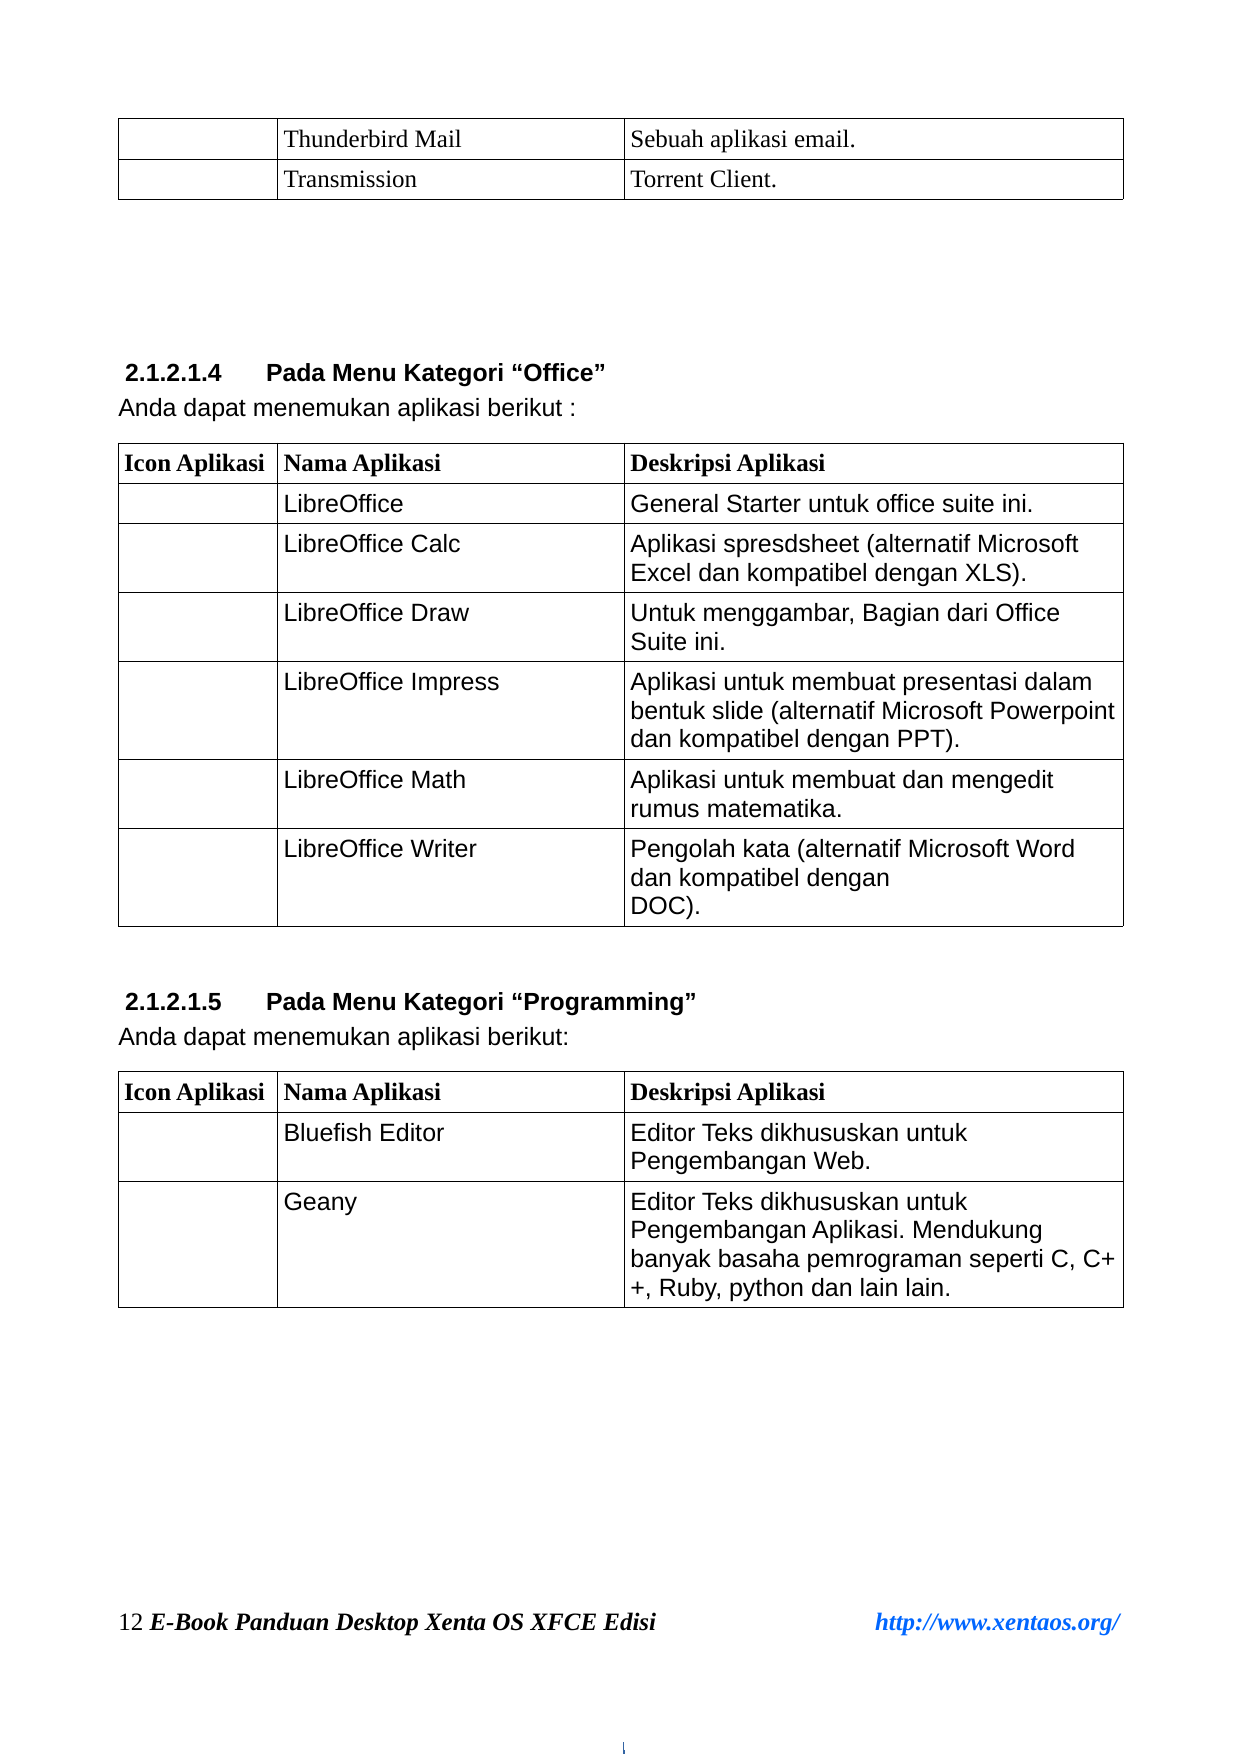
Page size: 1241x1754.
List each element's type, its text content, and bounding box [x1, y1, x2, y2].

table_header Nama Aplikasi [278, 444, 624, 483]
table_cell [119, 524, 277, 592]
table_cell Aplikasi untuk membuat presentasi dalam bentuk slide (alternatif Microsoft Powerpoint dan kompatibel dengan PPT). [625, 662, 1123, 759]
table_cell Aplikasi spresdsheet (alternatif Microsoft Excel dan kompatibel dengan XLS). [625, 524, 1123, 592]
table_cell [119, 119, 277, 158]
table_cell Editor Teks dikhususkan untuk Pengembangan Aplikasi. Mendukung banyak basaha pemrograman seperti C, C++, Ruby, python dan lain lain. [625, 1182, 1123, 1307]
table_cell LibreOffice Impress [278, 662, 624, 759]
table_cell LibreOffice Draw [278, 593, 624, 661]
table_cell [119, 160, 277, 199]
table_cell LibreOffice Calc [278, 524, 624, 592]
table_cell [119, 1182, 277, 1307]
table_cell LibreOffice Writer [278, 829, 624, 926]
table_header Icon Aplikasi [119, 444, 277, 483]
table_cell Torrent Client. [625, 160, 1123, 199]
subtitle Pada Menu Kategori “Programming” [118, 987, 1122, 1016]
table_header Icon Aplikasi [119, 1072, 277, 1112]
table_cell LibreOffice [278, 484, 624, 523]
table_cell Transmission [278, 160, 624, 199]
table_cell Thunderbird Mail [278, 119, 624, 158]
table_cell Geany [278, 1182, 624, 1307]
table_cell LibreOffice Math [278, 760, 624, 828]
table_cell [119, 593, 277, 661]
table_cell [119, 760, 277, 828]
table_cell General Starter untuk office suite ini. [625, 484, 1123, 523]
subtitle Pada Menu Kategori “Office” [118, 358, 1122, 387]
table_header Deskripsi Aplikasi [625, 444, 1123, 483]
table_cell Pengolah kata (alternatif Microsoft Word dan kompatibel dengan DOC). [625, 829, 1123, 926]
table_cell [119, 662, 277, 759]
table_cell Untuk menggambar, Bagian dari Office Suite ini. [625, 593, 1123, 661]
table_cell Editor Teks dikhususkan untuk Pengembangan Web. [625, 1113, 1123, 1181]
table_cell Sebuah aplikasi email. [625, 119, 1123, 158]
table_cell [119, 1113, 277, 1181]
table_cell [119, 484, 277, 523]
table_header Deskripsi Aplikasi [625, 1072, 1123, 1112]
text Anda dapat menemukan aplikasi berikut : [118, 393, 1122, 422]
table_header Nama Aplikasi [278, 1072, 624, 1112]
table_cell Bluefish Editor [278, 1113, 624, 1181]
table_cell Aplikasi untuk membuat dan mengedit rumus matematika. [625, 760, 1123, 828]
table_cell [119, 829, 277, 926]
text Anda dapat menemukan aplikasi berikut: [118, 1022, 1122, 1051]
